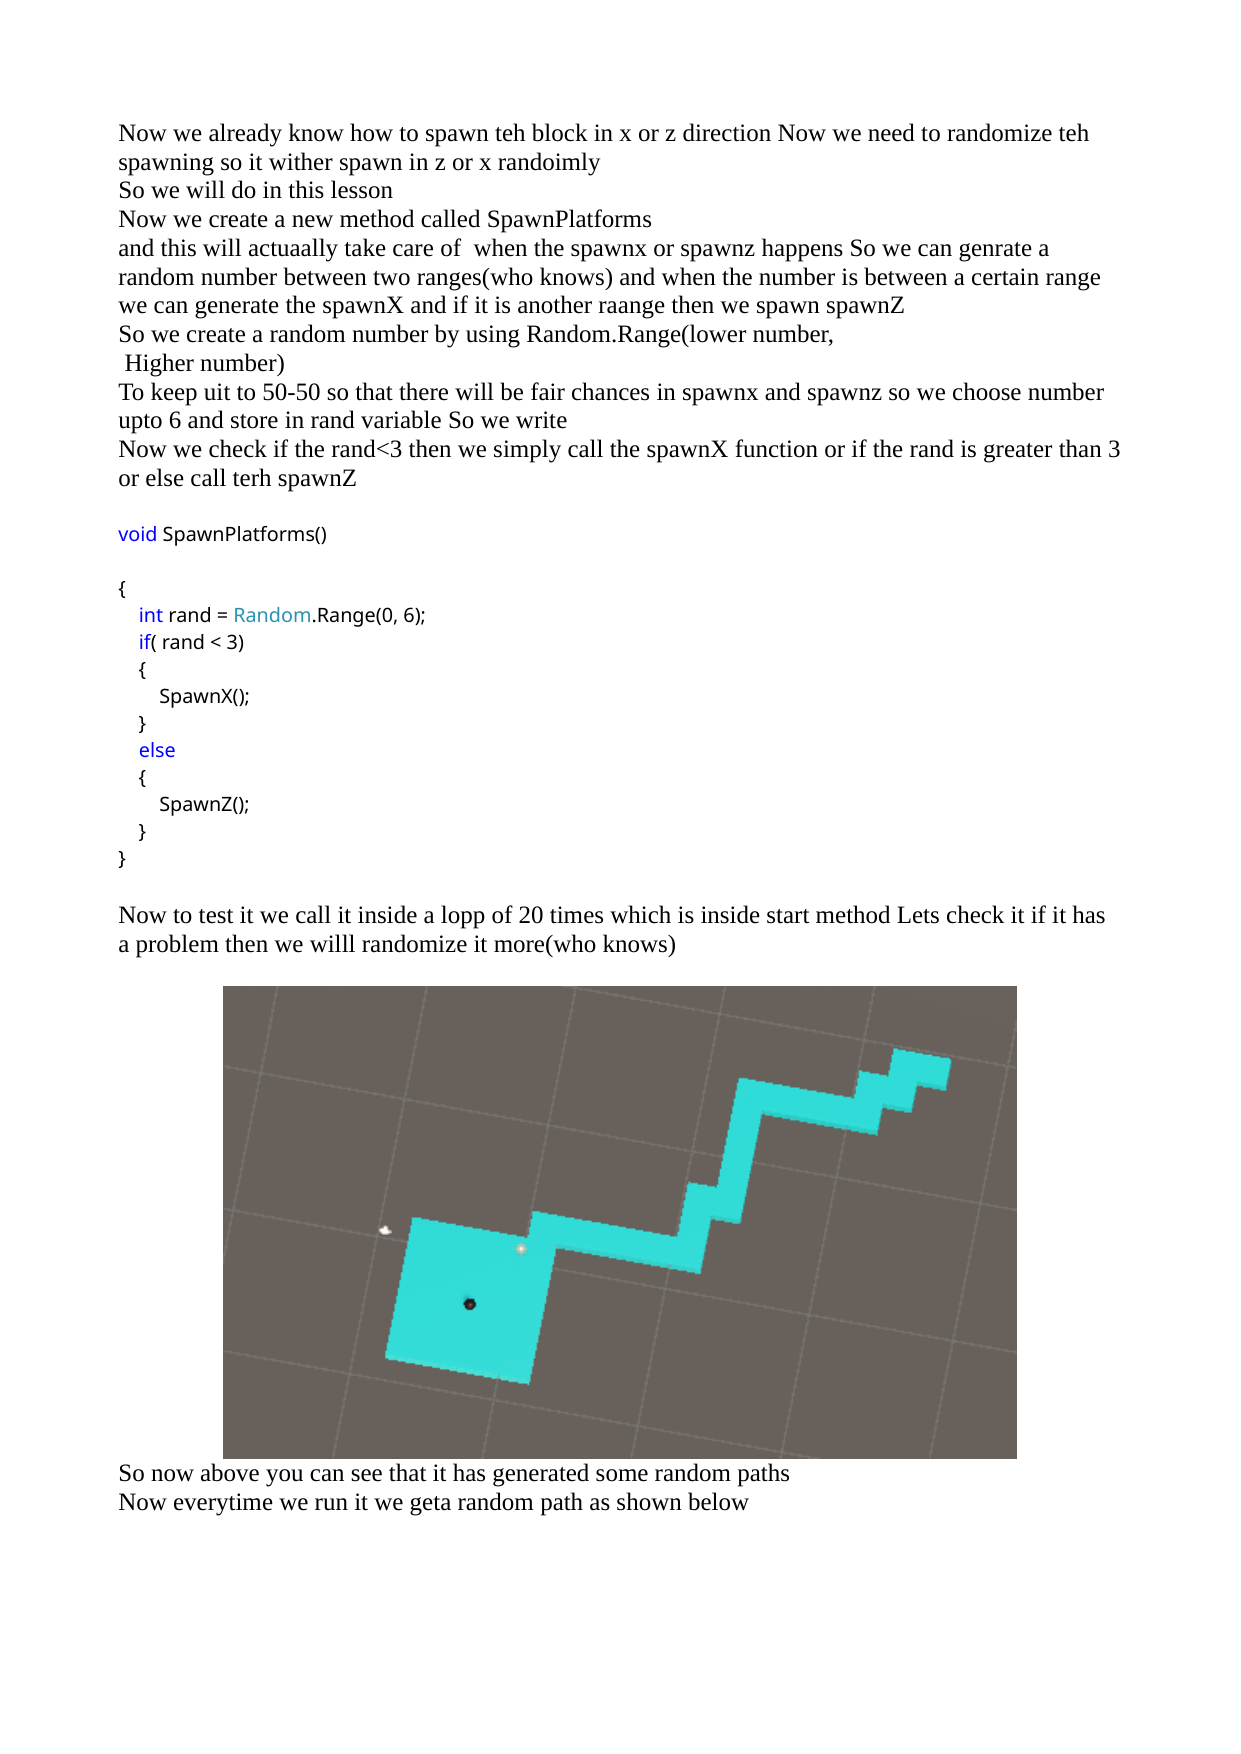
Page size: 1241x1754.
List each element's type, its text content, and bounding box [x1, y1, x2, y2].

text So now above you can see that it has generated some random paths [118, 1283, 1122, 1487]
text Now to test it we call it inside a lopp of 20 times which is inside start method Lets check it if it has a problem then we willl randomize it more(who knows) [118, 900, 1122, 958]
text Now we already know how to spawn teh block in x or z direction Now we need to randomize teh spawning so it wither spawn in z or x randoimly [118, 118, 1122, 176]
text So we create a random number by using Random.Range(lower number, [118, 319, 1122, 348]
text int rand = Random.Range(0, 6); [118, 602, 1122, 628]
text } [118, 709, 1122, 736]
text Now we create a new method called SpawnPlatforms [118, 204, 1122, 233]
text Now we check if the rand<3 then we simply call the spawnX function or if the rand is greater than 3 [118, 434, 1122, 463]
text } [118, 844, 1122, 871]
text or else call terh spawnZ [118, 463, 1122, 492]
text Now everytime we run it we geta random path as shown below [118, 1487, 1122, 1516]
text and this will actuaally take care of when the spawnx or spawnz happens So we can genrate a random number between two ranges(who knows) and when the number is between a certain range we can generate the spawnX and if it is another raange then we spawn spawnZ [118, 233, 1122, 319]
text if( rand < 3) [118, 628, 1122, 656]
text { [118, 656, 1122, 682]
text void SpawnPlatforms() [118, 521, 1122, 548]
text SpawnX(); [118, 682, 1122, 709]
picture [223, 986, 1017, 1459]
text Higher number) [118, 348, 1122, 377]
text So we will do in this lesson [118, 176, 1122, 204]
text } [118, 817, 1122, 844]
text else [118, 736, 1122, 763]
text { [118, 763, 1122, 790]
text { [118, 574, 1122, 602]
text SpawnZ(); [118, 790, 1122, 817]
text To keep uit to 50-50 so that there will be fair chances in spawnx and spawnz so we choose number upto 6 and store in rand variable So we write [118, 377, 1122, 434]
